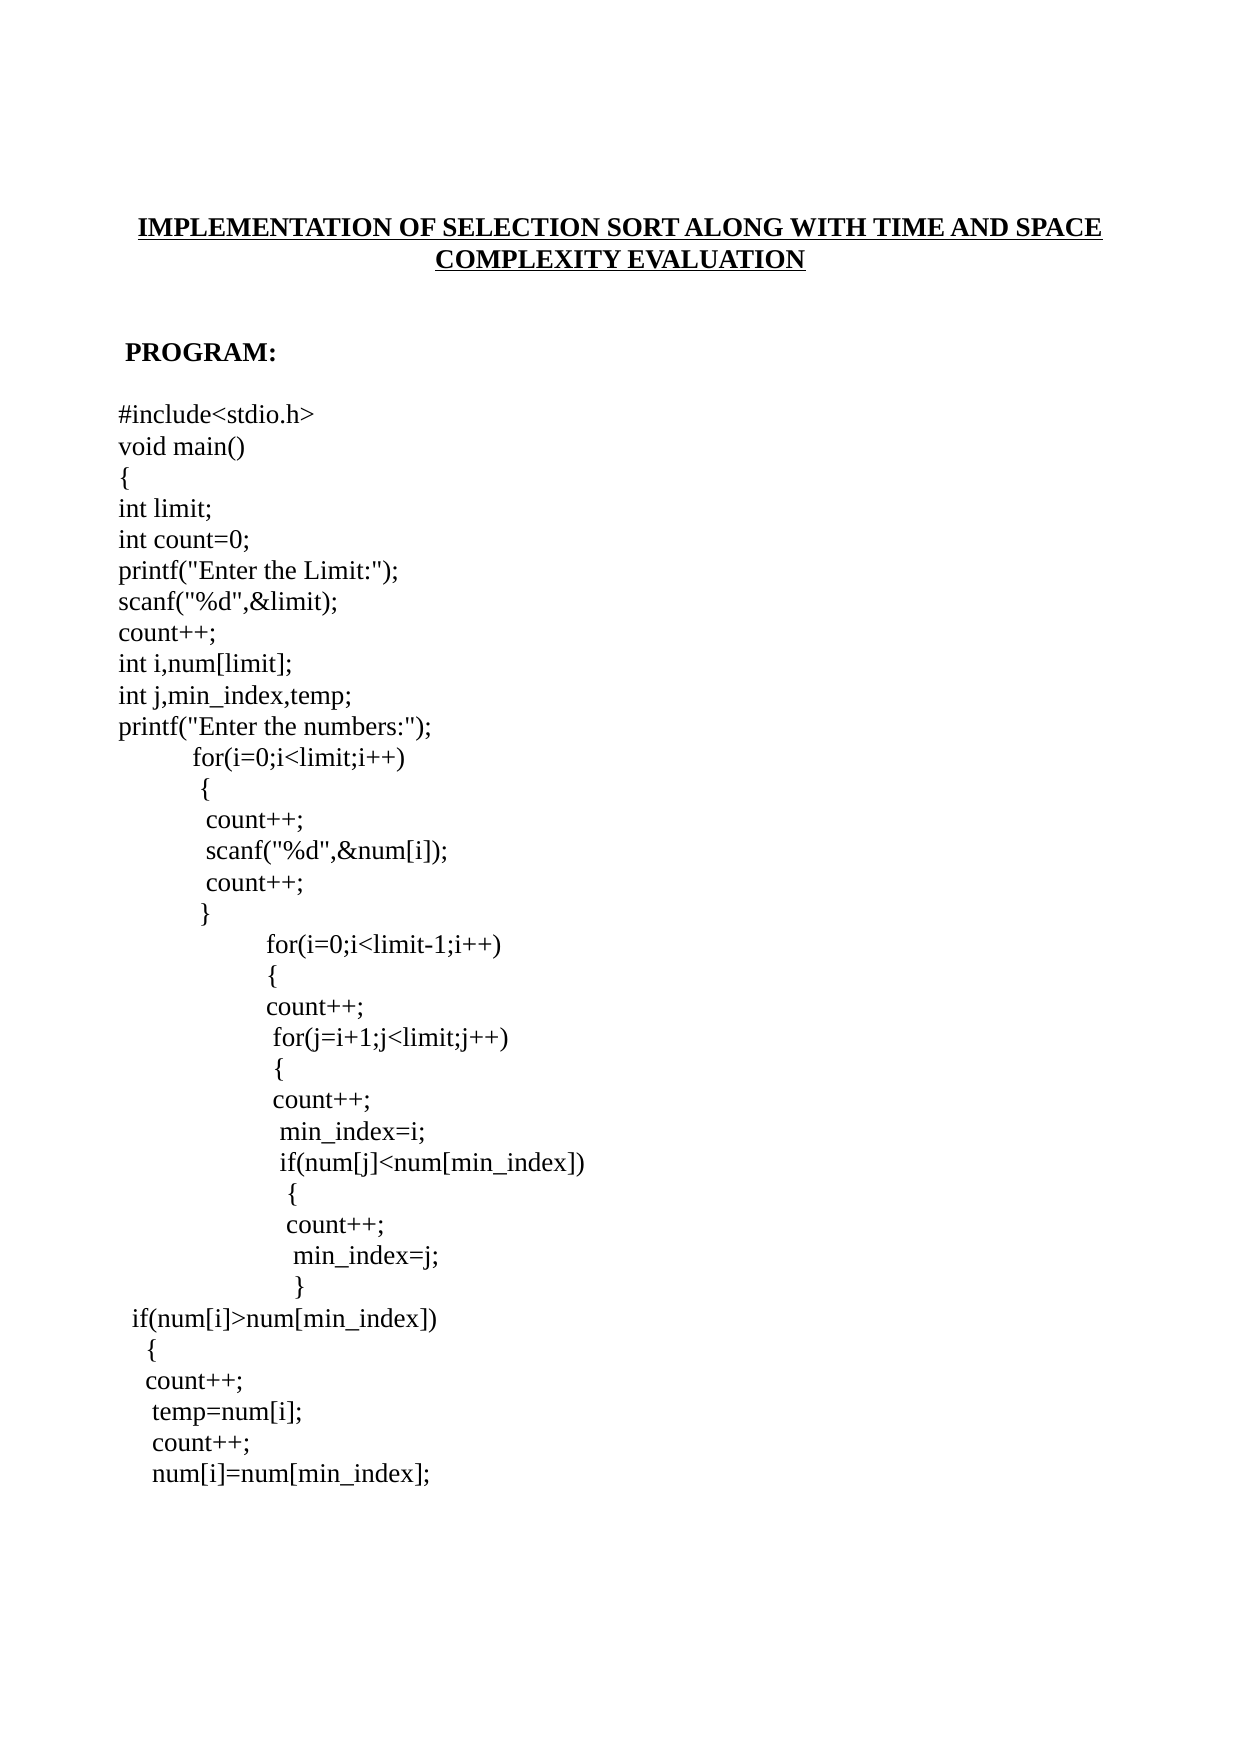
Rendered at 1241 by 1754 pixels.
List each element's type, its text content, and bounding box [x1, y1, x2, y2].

text } [118, 1271, 1122, 1302]
text min_index=i; [118, 1115, 1122, 1146]
text count++; [118, 990, 1122, 1021]
text IMPLEMENTATION OF SELECTION SORT ALONG WITH TIME AND SPACE COMPLEXITY EVALUATION [118, 212, 1122, 274]
text { [118, 959, 1122, 990]
text int i,num[limit]; [118, 648, 1122, 679]
text count++; [118, 866, 1122, 897]
text if(num[i]>num[min_index]) [118, 1302, 1122, 1333]
text if(num[j]<num[min_index]) [118, 1146, 1122, 1177]
text count++; [118, 803, 1122, 834]
text void main() [118, 429, 1122, 461]
text int j,min_index,temp; [118, 679, 1122, 710]
text #include<stdio.h> [118, 398, 1122, 429]
text num[i]=num[min_index]; [118, 1457, 1122, 1488]
text printf("Enter the numbers:"); [118, 710, 1122, 741]
text int count=0; [118, 523, 1122, 554]
text { [118, 772, 1122, 803]
text for(j=i+1;j<limit;j++) [118, 1021, 1122, 1052]
text scanf("%d",&num[i]); [118, 834, 1122, 866]
text min_index=j; [118, 1239, 1122, 1271]
text count++; [118, 1426, 1122, 1457]
text count++; [118, 616, 1122, 648]
text temp=num[i]; [118, 1395, 1122, 1426]
text { [118, 1177, 1122, 1208]
text count++; [118, 1364, 1122, 1395]
text } [118, 897, 1122, 928]
text { [118, 461, 1122, 492]
text count++; [118, 1084, 1122, 1115]
text count++; [118, 1208, 1122, 1239]
text printf("Enter the Limit:"); [118, 554, 1122, 585]
text { [118, 1052, 1122, 1084]
text for(i=0;i<limit;i++) [118, 741, 1122, 772]
text int limit; [118, 492, 1122, 523]
text { [118, 1333, 1122, 1364]
text scanf("%d",&limit); [118, 585, 1122, 616]
text PROGRAM: [118, 336, 1122, 367]
text for(i=0;i<limit-1;i++) [118, 928, 1122, 959]
